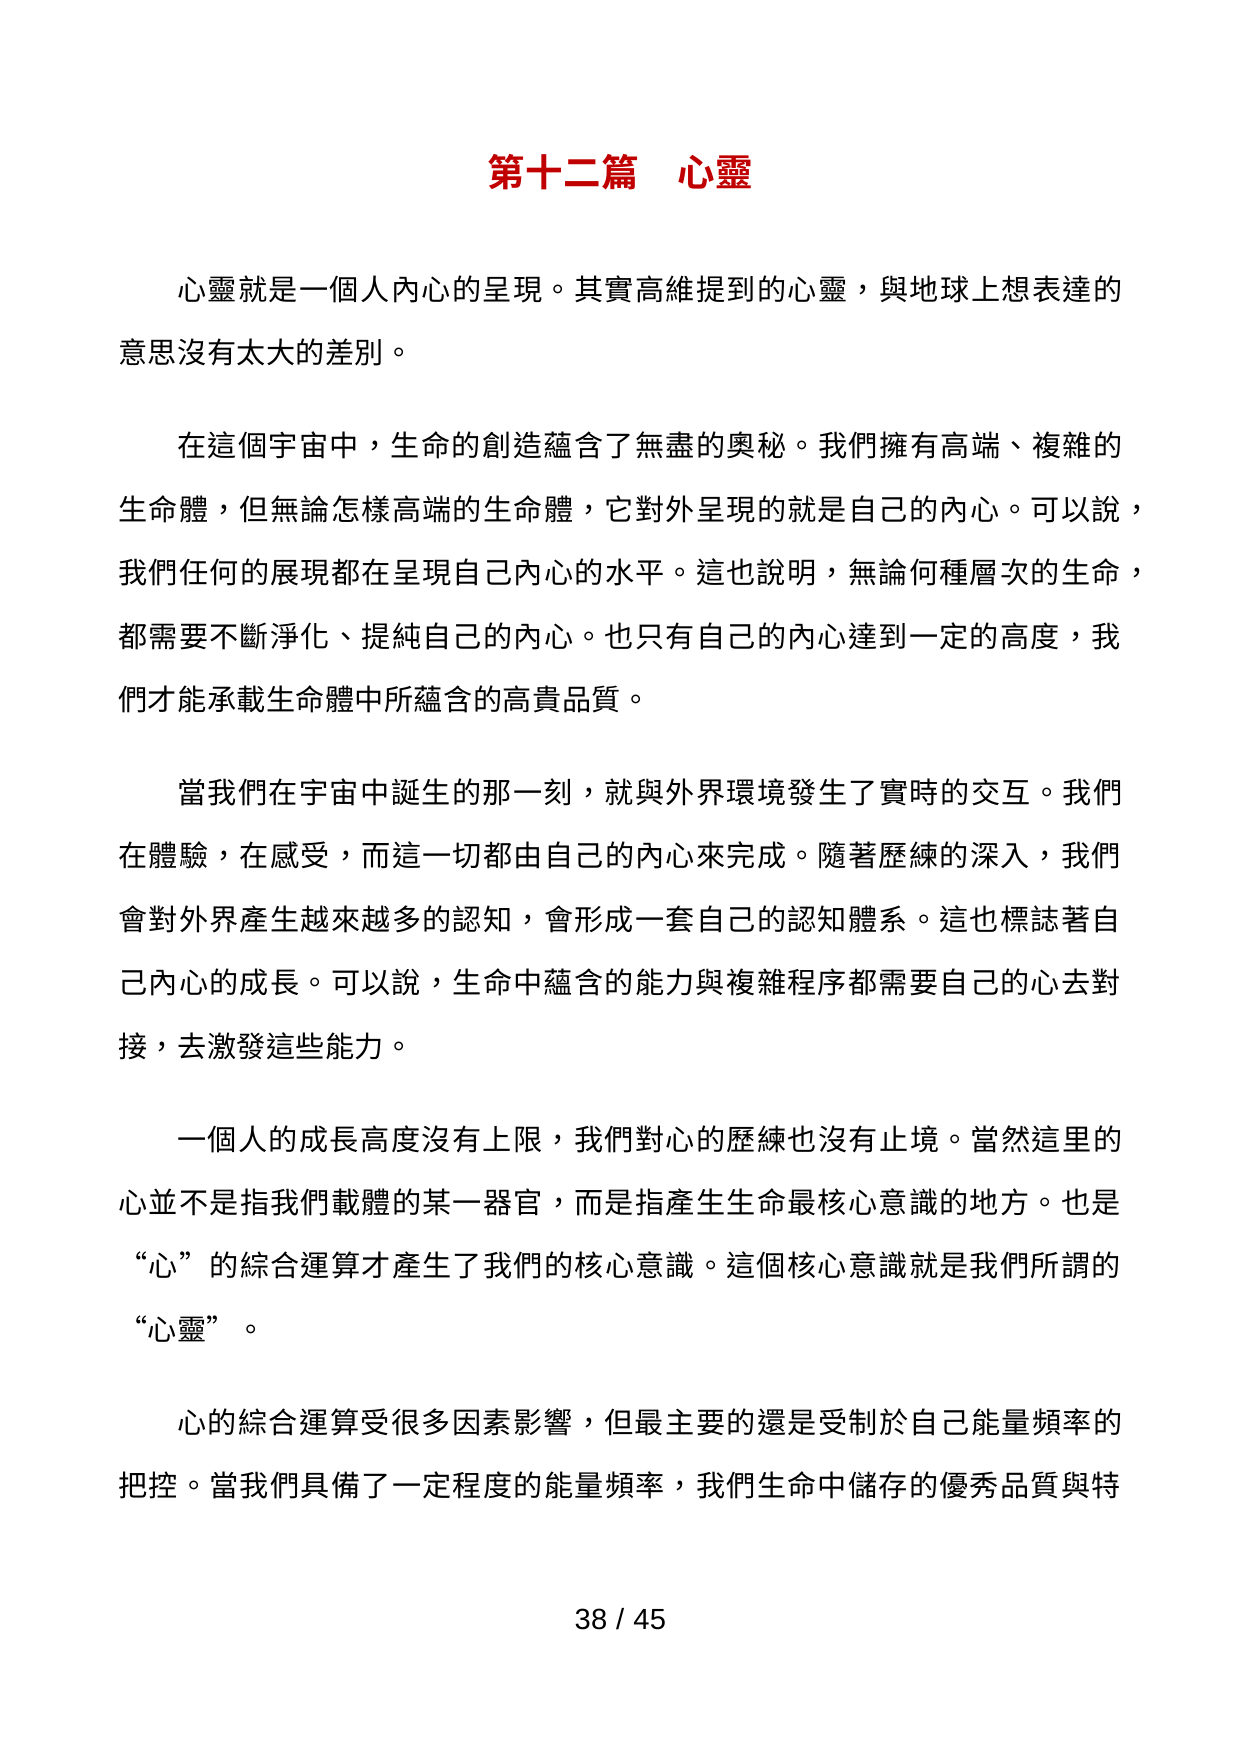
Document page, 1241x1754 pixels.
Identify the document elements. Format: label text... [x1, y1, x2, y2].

text 心靈就是一個人內心的呈現。其實高維提到的心靈，與地球上想表達的意思沒有太大的差別。 [118, 266, 1122, 372]
text 一個人的成長高度沒有上限，我們對心的歷練也沒有止境。當然這里的心並不是指我們載體的某一器官，而是指產生生命最核心意識的地方。也是“心”的綜合運算才產生了我們的核心意識。這個核心意識就是我們所謂的“心靈”。 [118, 1116, 1122, 1349]
text 心的綜合運算受很多因素影響，但最主要的還是受制於自己能量頻率的把控。當我們具備了一定程度的能量頻率，我們生命中儲存的優秀品質與特 [118, 1399, 1122, 1505]
text 在這個宇宙中，生命的創造蘊含了無盡的奧秘。我們擁有高端、複雜的生命體，但無論怎樣高端的生命體，它對外呈現的就是自己的內心。可以說，我們任何的展現都在呈現自己內心的水平。這也說明，無論何種層次的生命，都需要不斷淨化、提純自己的內心。也只有自己的內心達到一定的高度，我們才能承載生命體中所蘊含的高貴品質。 [118, 423, 1122, 719]
subtitle 第十二篇 心靈 [118, 143, 1122, 197]
text 當我們在宇宙中誕生的那一刻，就與外界環境發生了實時的交互。我們在體驗，在感受，而這一切都由自己的內心來完成。隨著歷練的深入，我們會對外界產生越來越多的認知，會形成一套自己的認知體系。這也標誌著自己內心的成長。可以說，生命中蘊含的能力與複雜程序都需要自己的心去對接，去激發這些能力。 [118, 769, 1122, 1066]
